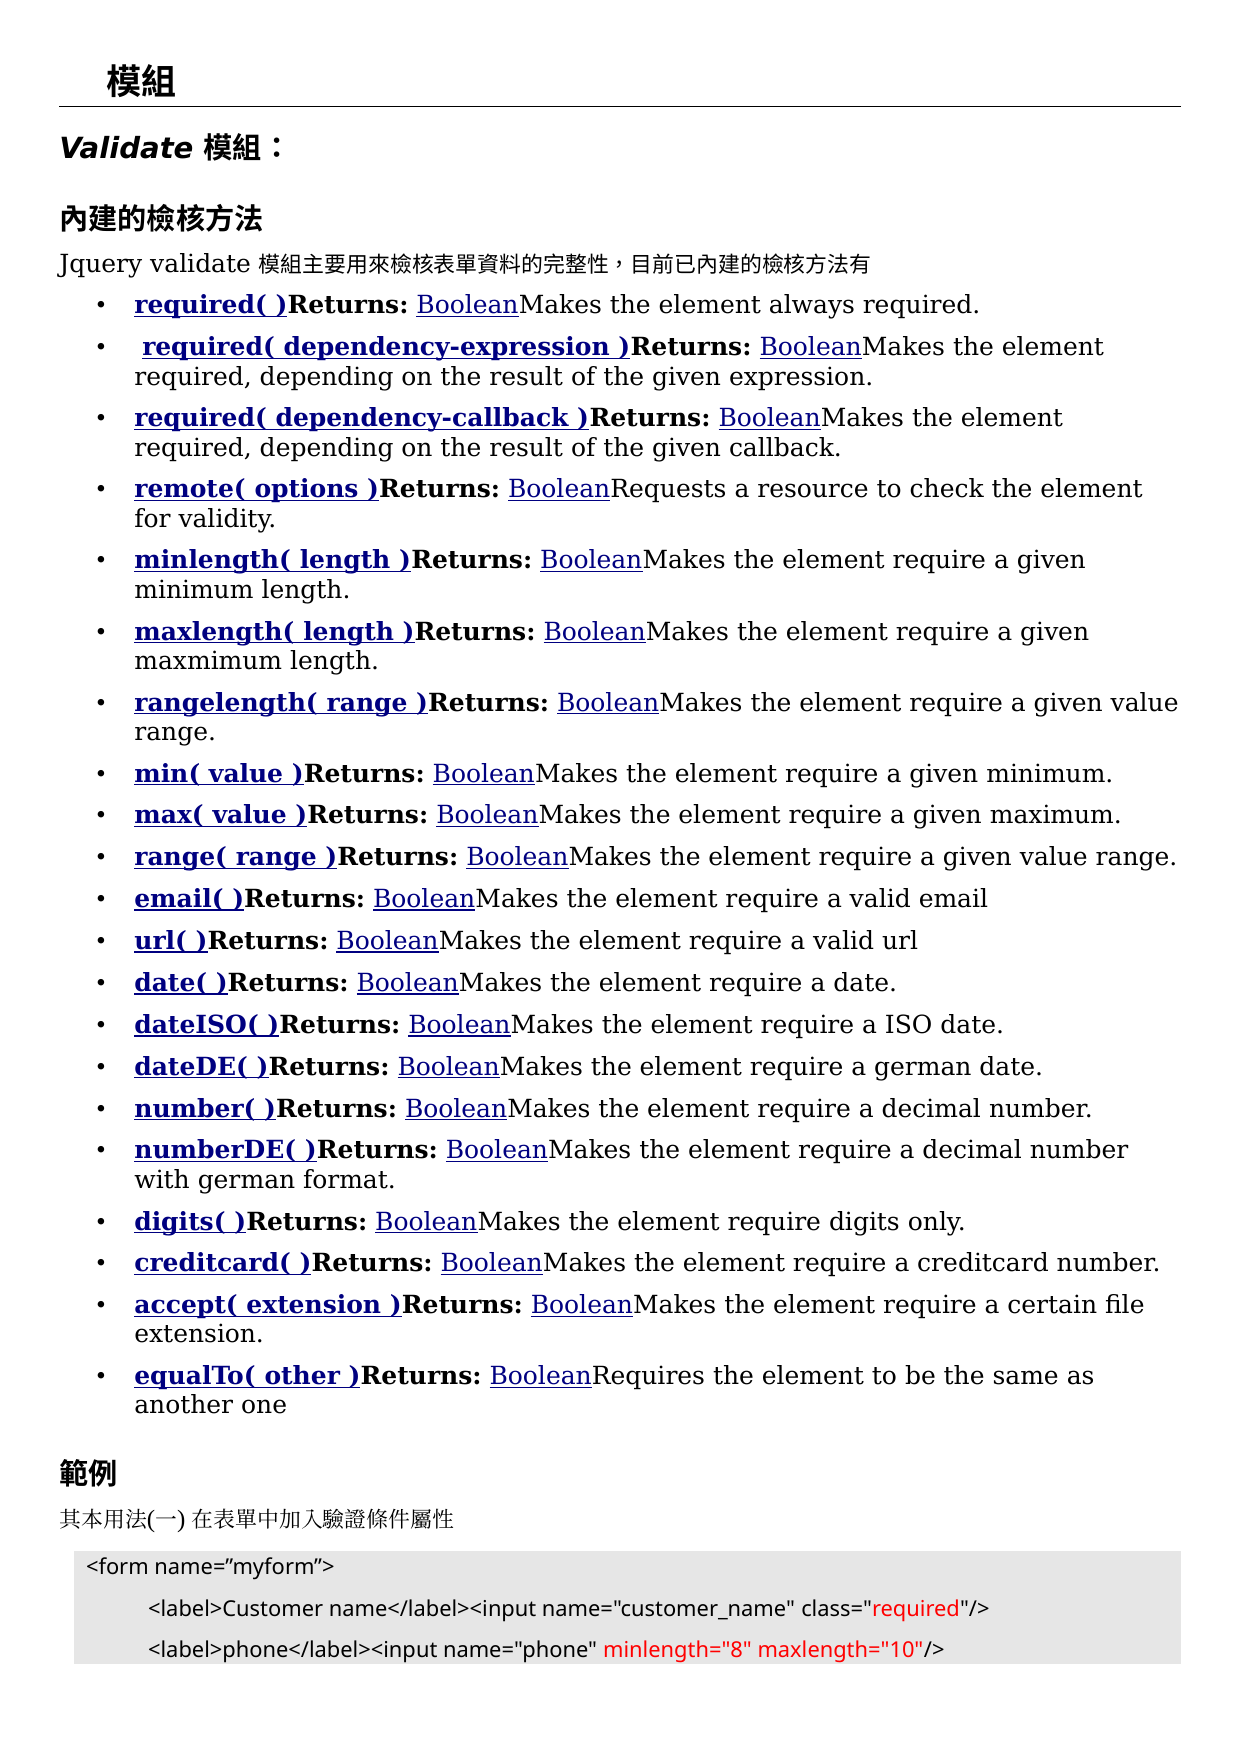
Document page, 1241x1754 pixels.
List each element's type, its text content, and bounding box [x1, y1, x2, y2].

text <label>phone</label><input name="phone" minlength="8" maxlength="10"/> [74, 1634, 1181, 1664]
subtitle 內建的檢核方法 [59, 202, 1181, 236]
text <label>Customer name</label><input name="customer_name" class="required"/> [74, 1593, 1181, 1622]
list dateISO( )Returns: BooleanMakes the element require a ISO date. [97, 1010, 1181, 1039]
list numberDE( )Returns: BooleanMakes the element require a decimal number with german format. [97, 1136, 1181, 1194]
list creditcard( )Returns: BooleanMakes the element require a creditcard number. [97, 1248, 1181, 1278]
list required( dependency-expression )Returns: BooleanMakes the element required, depending on the result of the given expression. [97, 332, 1181, 391]
list accept( extension )Returns: BooleanMakes the element require a certain file extension. [97, 1290, 1181, 1349]
list url( )Returns: BooleanMakes the element require a valid url [97, 926, 1181, 956]
list equalTo( other )Returns: BooleanRequires the element to be the same as another one [97, 1361, 1181, 1420]
list maxlength( length )Returns: BooleanMakes the element require a given maxmimum length. [97, 617, 1181, 675]
list date( )Returns: BooleanMakes the element require a date. [97, 968, 1181, 997]
list min( value )Returns: BooleanMakes the element require a given minimum. [97, 759, 1181, 788]
list dateDE( )Returns: BooleanMakes the element require a german date. [97, 1052, 1181, 1081]
subtitle 範例 [59, 1457, 1181, 1491]
list email( )Returns: BooleanMakes the element require a valid email [97, 884, 1181, 914]
list remote( options )Returns: BooleanRequests a resource to check the element for validity. [97, 474, 1181, 533]
text 其本用法(一) 在表單中加入驗證條件屬性 [59, 1504, 1181, 1533]
text Jquery validate 模組主要用來檢核表單資料的完整性，目前已內建的檢核方法有 [59, 249, 1181, 278]
text <form name=”myform”> [74, 1551, 1181, 1581]
list range( range )Returns: BooleanMakes the element require a given value range. [97, 842, 1181, 872]
subtitle Validate 模組： [59, 131, 1181, 165]
list required( )Returns: BooleanMakes the element always required. [97, 291, 1181, 320]
list max( value )Returns: BooleanMakes the element require a given maximum. [97, 801, 1181, 830]
list digits( )Returns: BooleanMakes the element require digits only. [97, 1207, 1181, 1236]
list number( )Returns: BooleanMakes the element require a decimal number. [97, 1094, 1181, 1123]
list required( dependency-callback )Returns: BooleanMakes the element required, depending on the result of the given callback. [97, 403, 1181, 462]
list rangelength( range )Returns: BooleanMakes the element require a given value range. [97, 688, 1181, 746]
subtitle 模組 [59, 59, 1181, 106]
list minlength( length )Returns: BooleanMakes the element require a given minimum length. [97, 546, 1181, 604]
